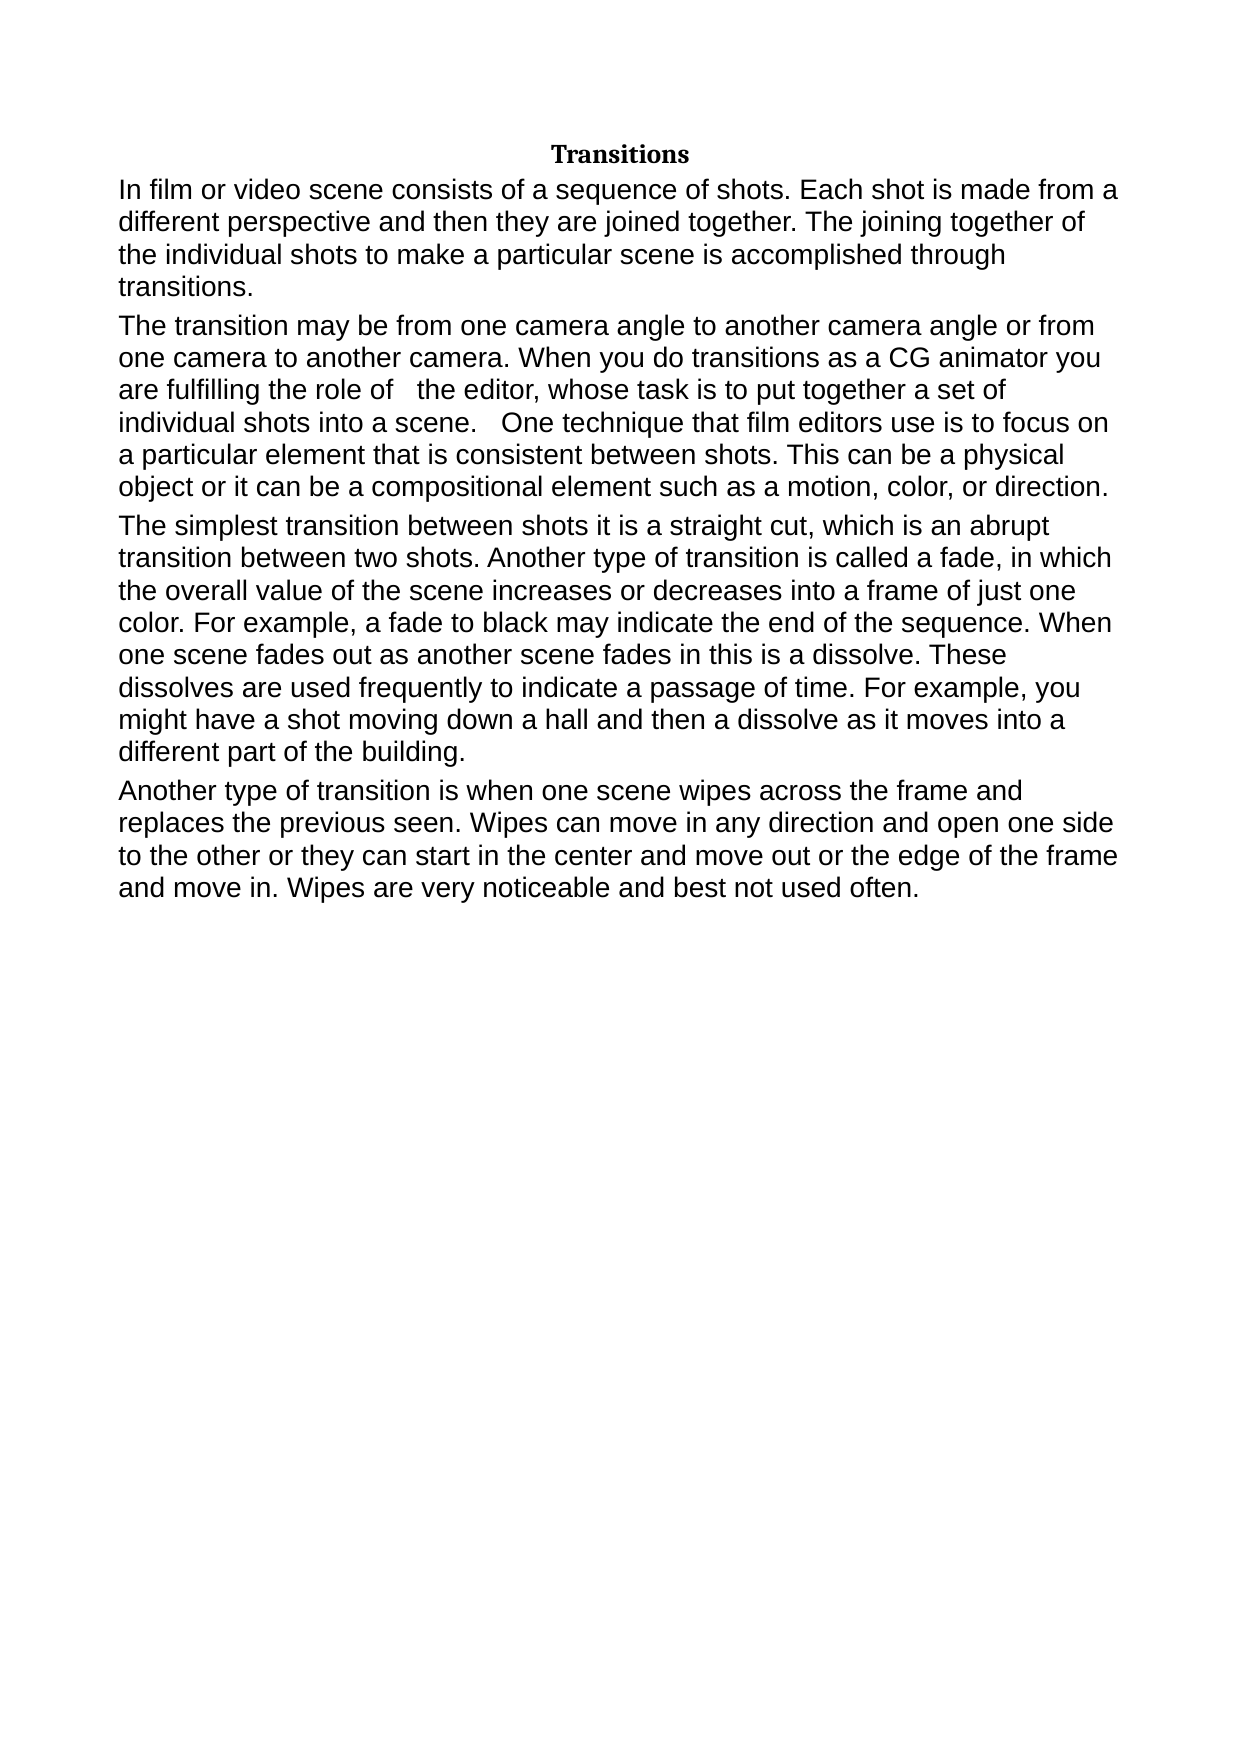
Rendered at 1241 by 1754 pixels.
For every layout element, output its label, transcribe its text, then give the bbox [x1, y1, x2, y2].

text The simplest transition between shots it is a straight cut, which is an abrupt transition between two shots. Another type of transition is called a fade, in which the overall value of the scene increases or decreases into a frame of just one color. For example, a fade to black may indicate the end of the sequence. When one scene fades out as another scene fades in this is a dissolve. These dissolves are used frequently to indicate a passage of time. For example, you might have a shot moving down a hall and then a dissolve as it moves into a different part of the building. [118, 509, 1122, 768]
text The transition may be from one camera angle to another camera angle or from one camera to another camera. When you do transitions as a CG animator you are fulfilling the role of the editor, whose task is to put together a set of individual shots into a scene. One technique that film editors use is to focus on a particular element that is consistent between shots. This can be a physical object or it can be a compositional element such as a motion, color, or direction. [118, 308, 1122, 503]
text Another type of transition is when one scene wipes across the frame and replaces the previous seen. Wipes can move in any direction and open one side to the other or they can start in the center and move out or the edge of the frame and move in. Wipes are very noticeable and best not used often. [118, 774, 1122, 903]
text In film or video scene consists of a sequence of shots. Each shot is made from a different perspective and then they are joined together. The joining together of the individual shots to make a particular scene is accomplished through transitions. [118, 173, 1122, 303]
subtitle Transitions [118, 139, 1122, 170]
